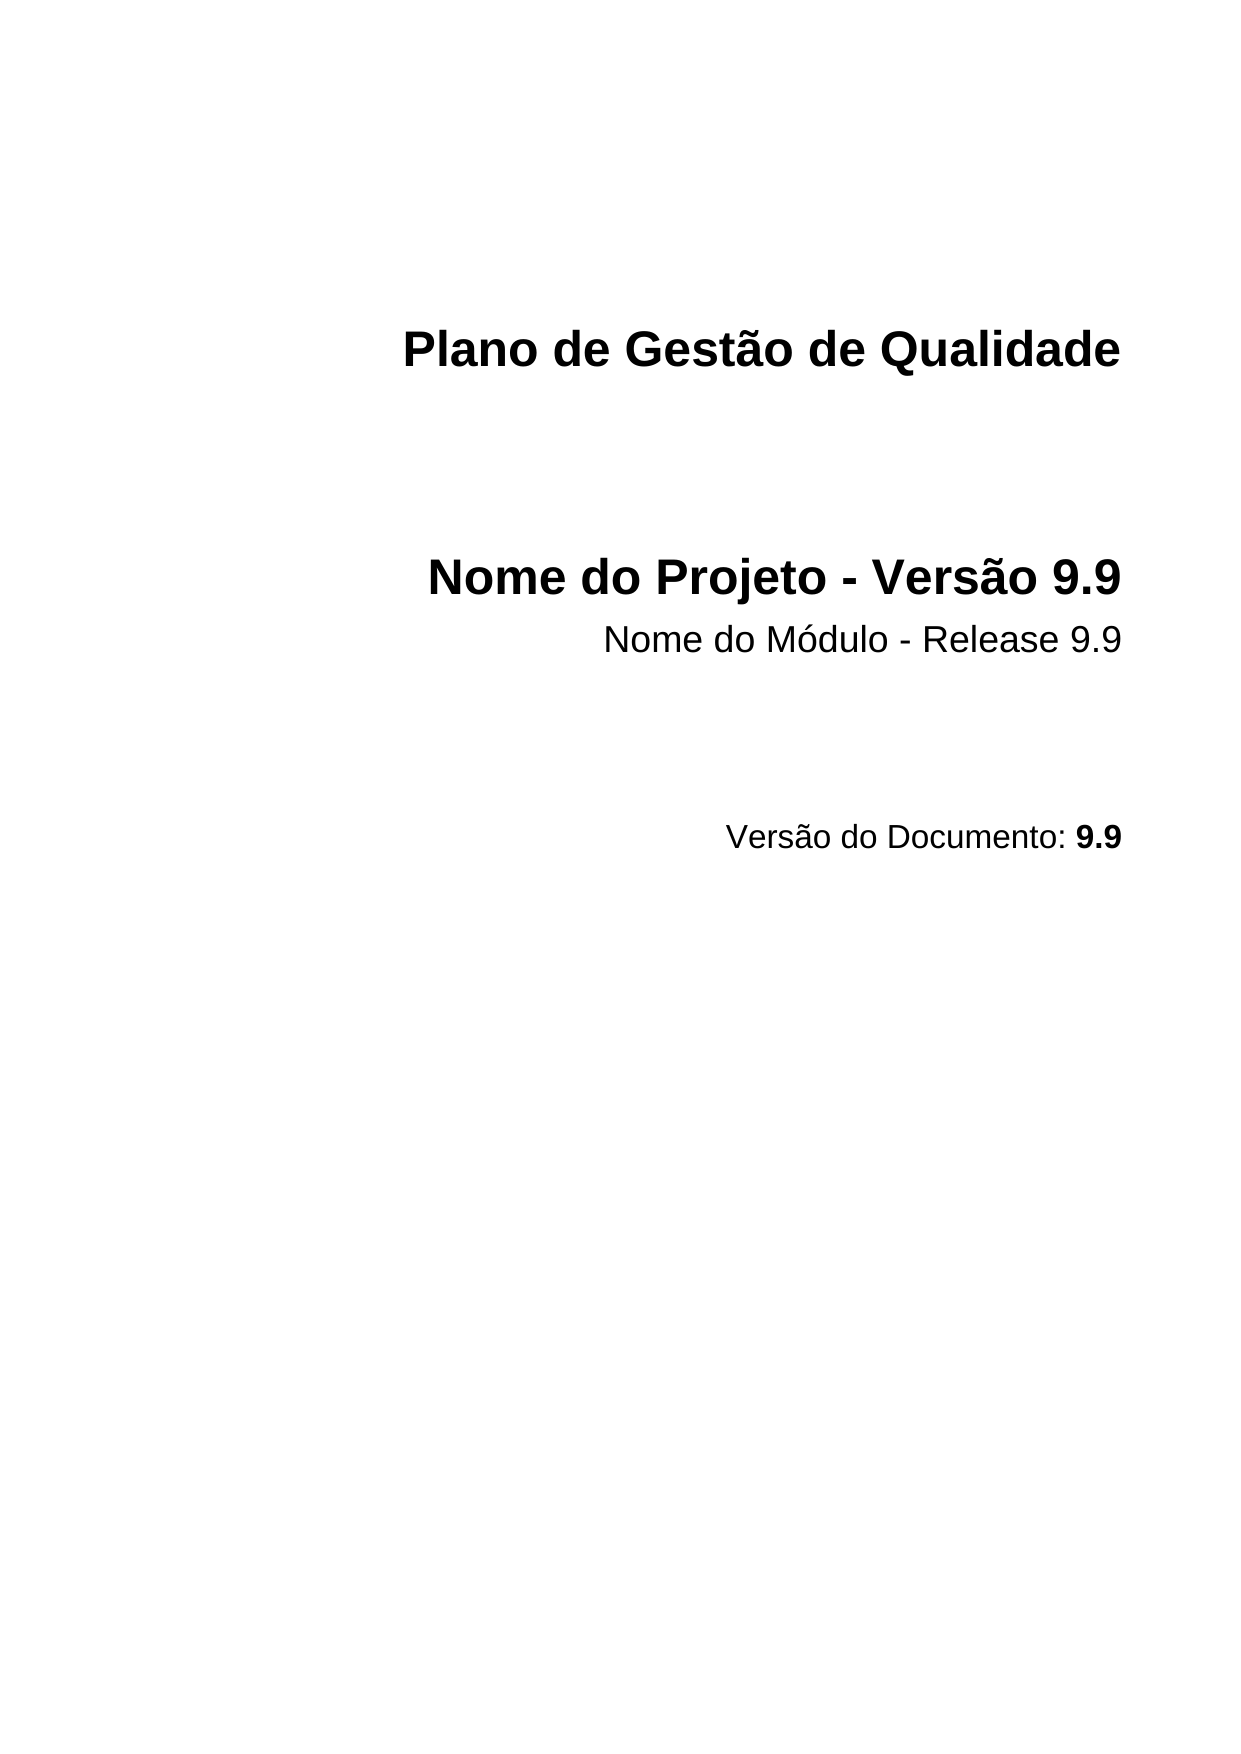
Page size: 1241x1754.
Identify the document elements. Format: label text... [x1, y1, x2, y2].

title Nome do Módulo - Release 9.9 [118, 617, 1122, 661]
title Versão do Documento: 9.9 [118, 817, 1122, 855]
title Plano de Gestão de Qualidade [118, 319, 1122, 377]
title Nome do Projeto - Versão 9.9 [118, 547, 1122, 605]
